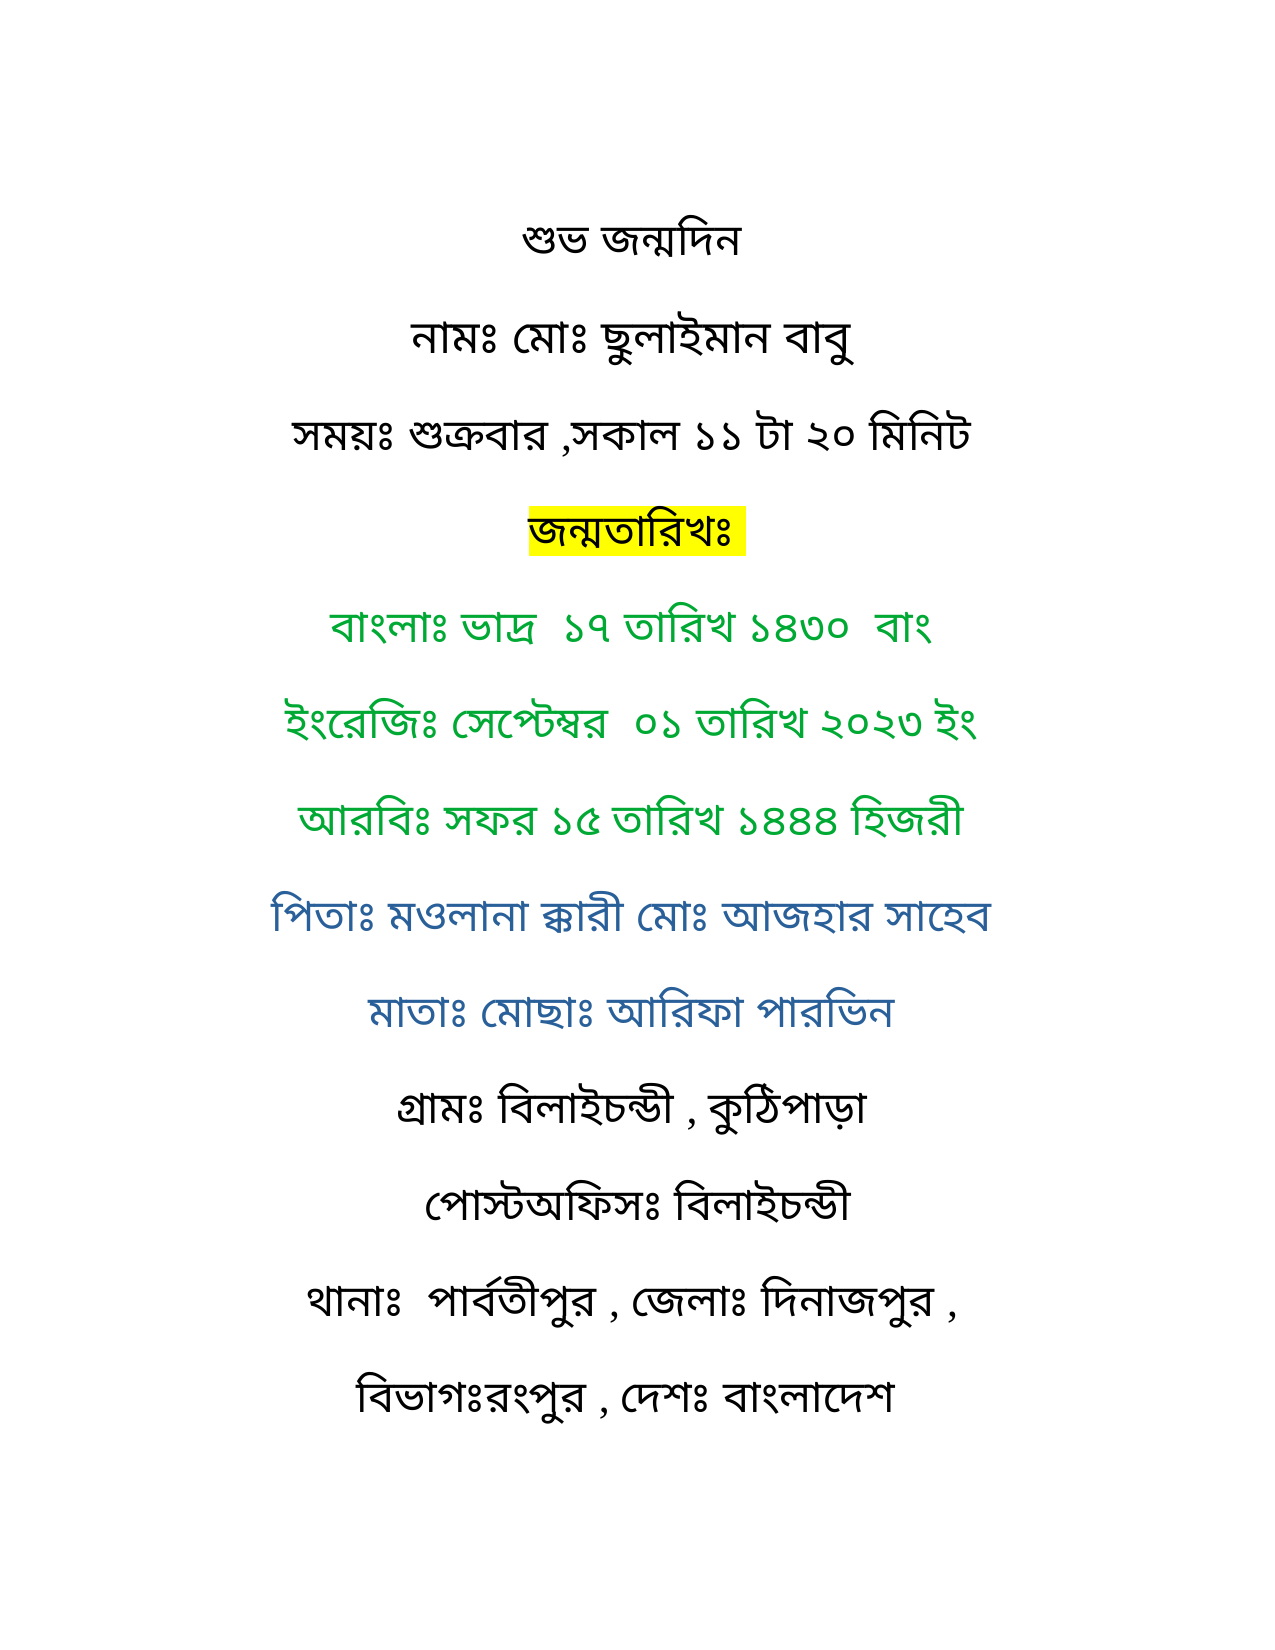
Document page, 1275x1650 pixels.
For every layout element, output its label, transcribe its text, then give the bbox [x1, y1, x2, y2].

text বিভাগঃরংপুর , দেশঃ বাংলাদেশ [118, 1371, 1157, 1422]
text পিতাঃ মওলানা ক্কারী মোঃ আজহার সাহেব [118, 890, 1157, 941]
text সময়ঃ শুক্রবার ,সকাল ১১ টা ২০ মিনিট [118, 409, 1157, 460]
text শুভ জন্মদিন [118, 214, 1157, 264]
text মাতাঃ মোছাঃ আরিফা পারভিন [118, 986, 1157, 1037]
text ইংরেজিঃ সেপ্টেম্বর ০১ তারিখ ২০২৩ ইং [118, 698, 1157, 748]
text পোস্টঅফিসঃ বিলাইচন্ডী [118, 1179, 1157, 1229]
text নামঃ মোঃ ছুলাইমান বাবু [118, 310, 1157, 363]
text থানাঃ পার্বতীপুর , জেলাঃ দিনাজপুর , [118, 1275, 1157, 1326]
text আরবিঃ সফর ১৫ তারিখ ১৪৪৪ হিজরী [118, 794, 1157, 844]
text গ্রামঃ বিলাইচন্ডী , কুঠিপাড়া [118, 1082, 1157, 1133]
text জন্মতারিখঃ [118, 506, 1157, 556]
text বাংলাঃ ভাদ্র ১৭ তারিখ ১৪৩০ বাং [118, 602, 1157, 652]
